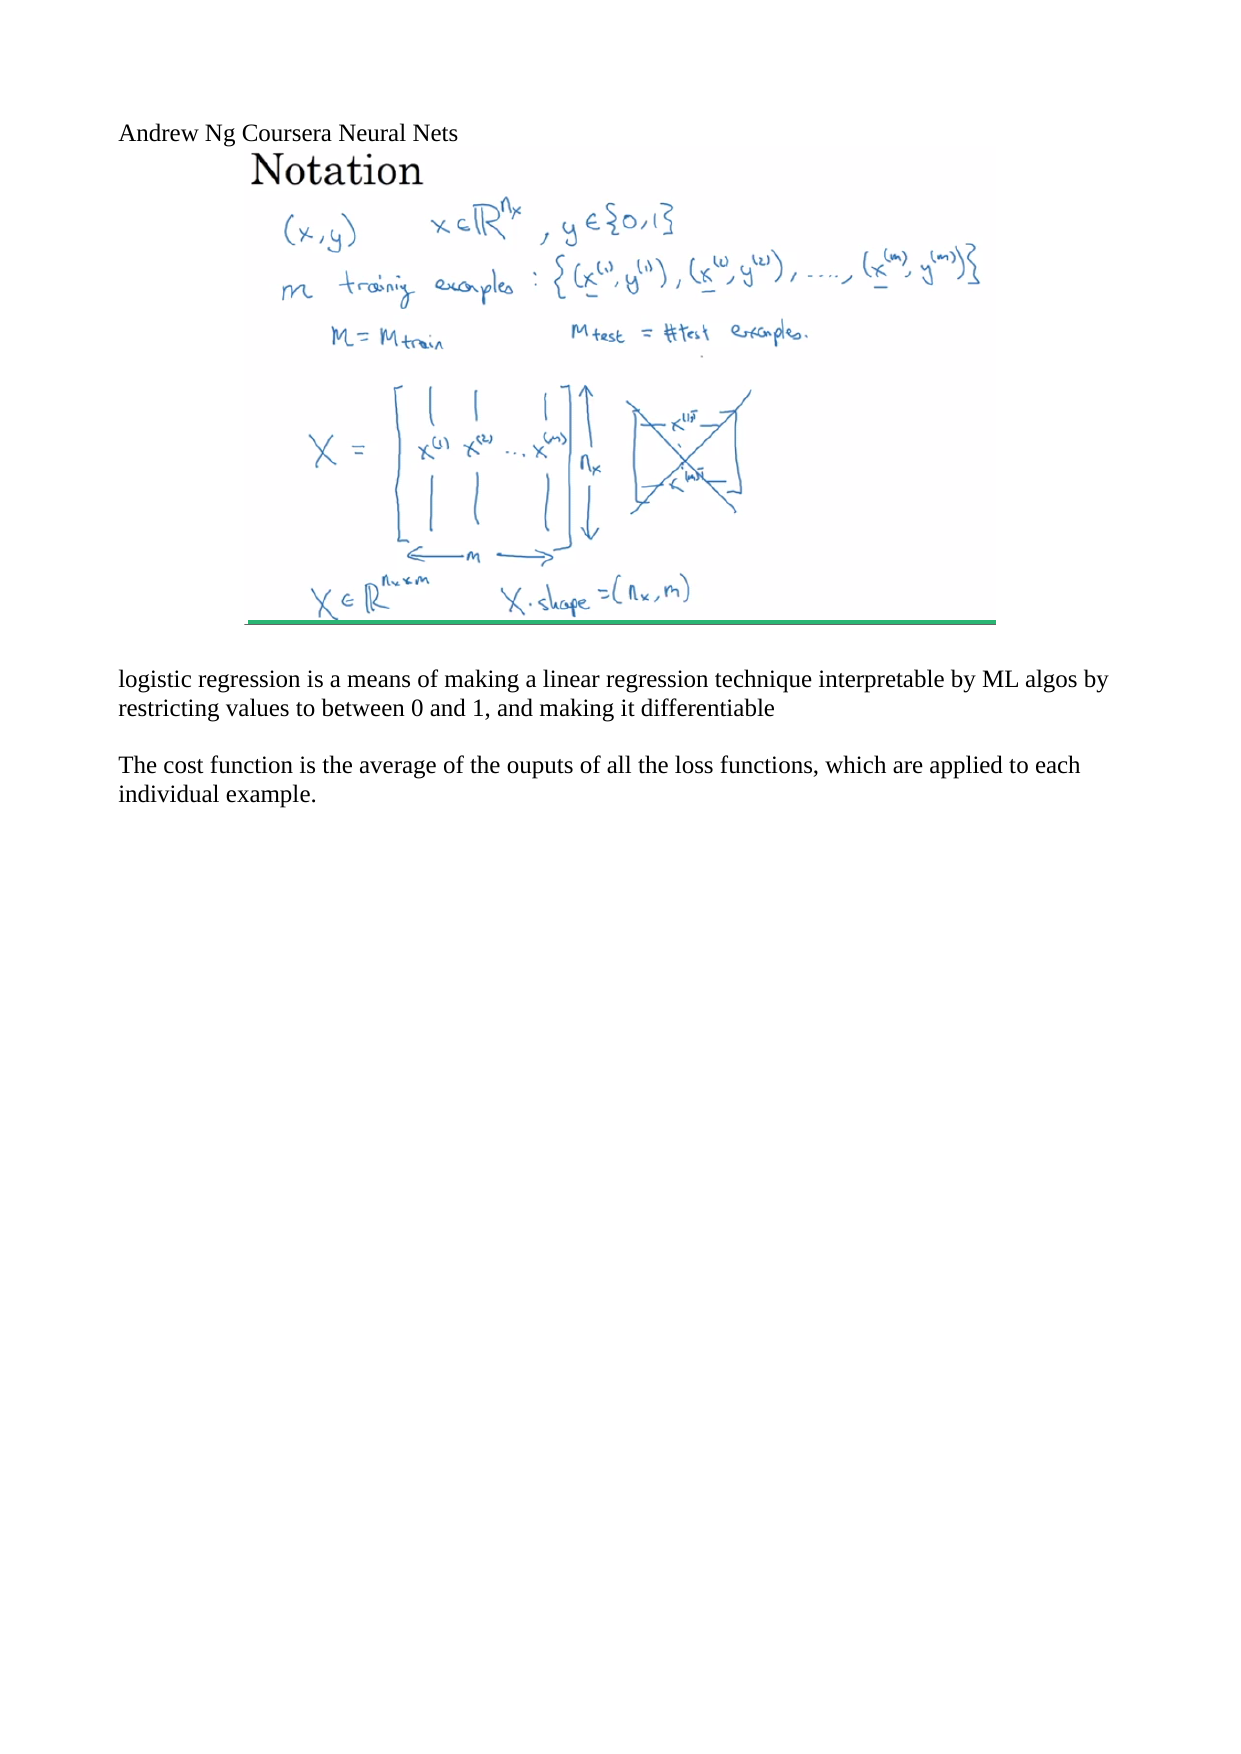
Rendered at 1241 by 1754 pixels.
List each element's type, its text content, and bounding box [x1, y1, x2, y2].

picture [244, 146, 996, 625]
text logistic regression is a means of making a linear regression technique interpretable by ML algos by restricting values to between 0 and 1, and making it differentiable [118, 664, 1122, 722]
text Andrew Ng Coursera Neural Nets [118, 118, 1122, 147]
text The cost function is the average of the ouputs of all the loss functions, which are applied to each individual example. [118, 751, 1122, 808]
